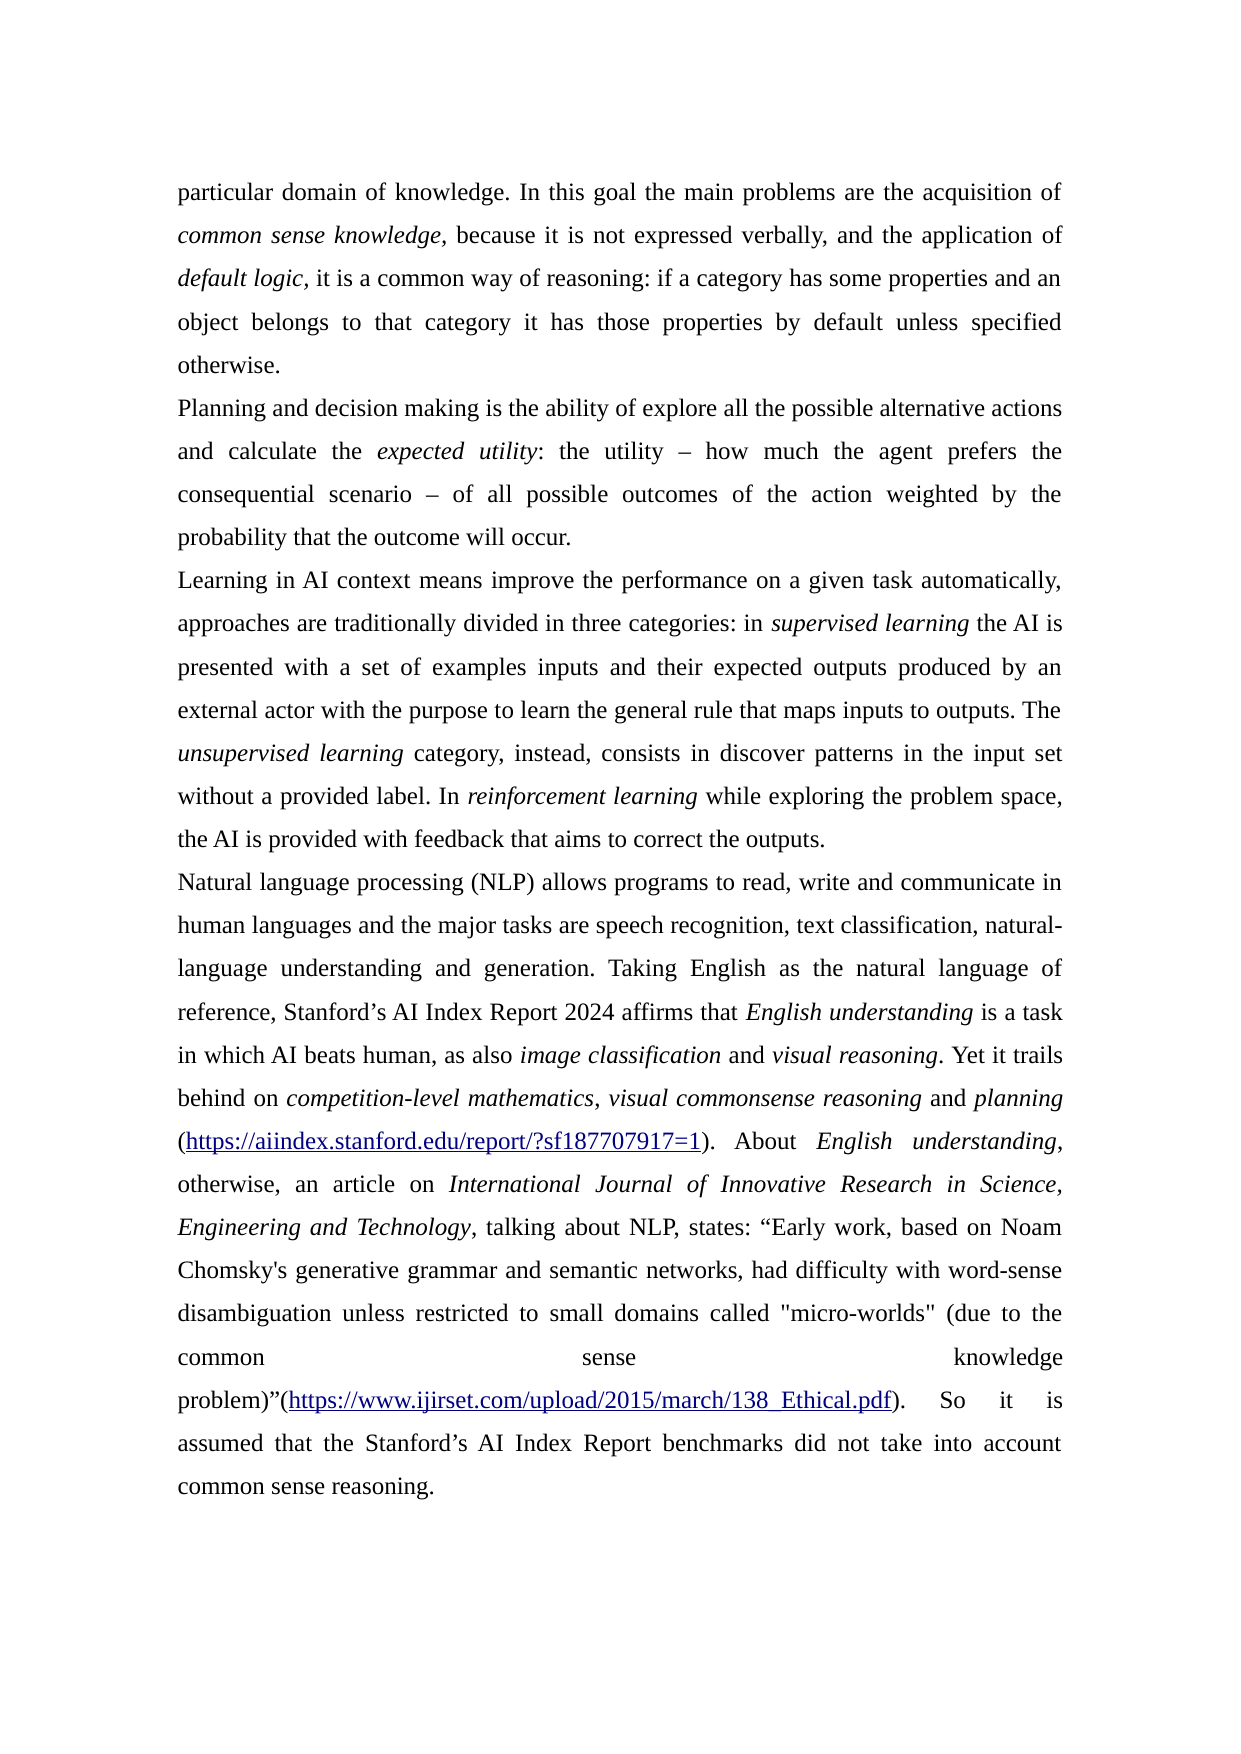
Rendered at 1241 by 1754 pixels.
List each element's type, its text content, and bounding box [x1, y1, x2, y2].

text Natural language processing (NLP) allows programs to read, write and communicate in human languages and the major tasks are speech recognition, text classification, natural-language understanding and generation. Taking English as the natural language of reference, Stanford’s AI Index Report 2024 affirms that English understanding is a task in which AI beats human, as also image classification and visual reasoning. Yet it trails behind on competition-level mathematics, visual commonsense reasoning and planning (https://aiindex.stanford.edu/report/?sf187707917=1). About English understanding, otherwise, an article on International Journal of Innovative Research in Science, Engineering and Technology, talking about NLP, states: “Early work, based on Noam Chomsky's generative grammar and semantic networks, had difficulty with word-sense disambiguation unless restricted to small domains called "micro-worlds" (due to the common sense knowledge problem)”(https://www.ijirset.com/upload/2015/march/138_Ethical.pdf). So it is assumed that the Stanford’s AI Index Report benchmarks did not take into account common sense reasoning. [177, 867, 1063, 1500]
text Planning and decision making is the ability of explore all the possible alternative actions and calculate the expected utility: the utility – how much the agent prefers the consequential scenario – of all possible outcomes of the action weighted by the probability that the outcome will occur. [177, 393, 1063, 551]
text particular domain of knowledge. In this goal the main problems are the acquisition of common sense knowledge, because it is not expressed verbally, and the application of default logic, it is a common way of reasoning: if a category has some properties and an object belongs to that category it has those properties by default unless specified otherwise. [177, 177, 1063, 378]
text Learning in AI context means improve the performance on a given task automatically, approaches are traditionally divided in three categories: in supervised learning the AI is presented with a set of examples inputs and their expected outputs produced by an external actor with the purpose to learn the general rule that maps inputs to outputs. The unsupervised learning category, instead, consists in discover patterns in the input set without a provided label. In reinforcement learning while exploring the problem space, the AI is provided with feedback that aims to correct the outputs. [177, 565, 1063, 853]
